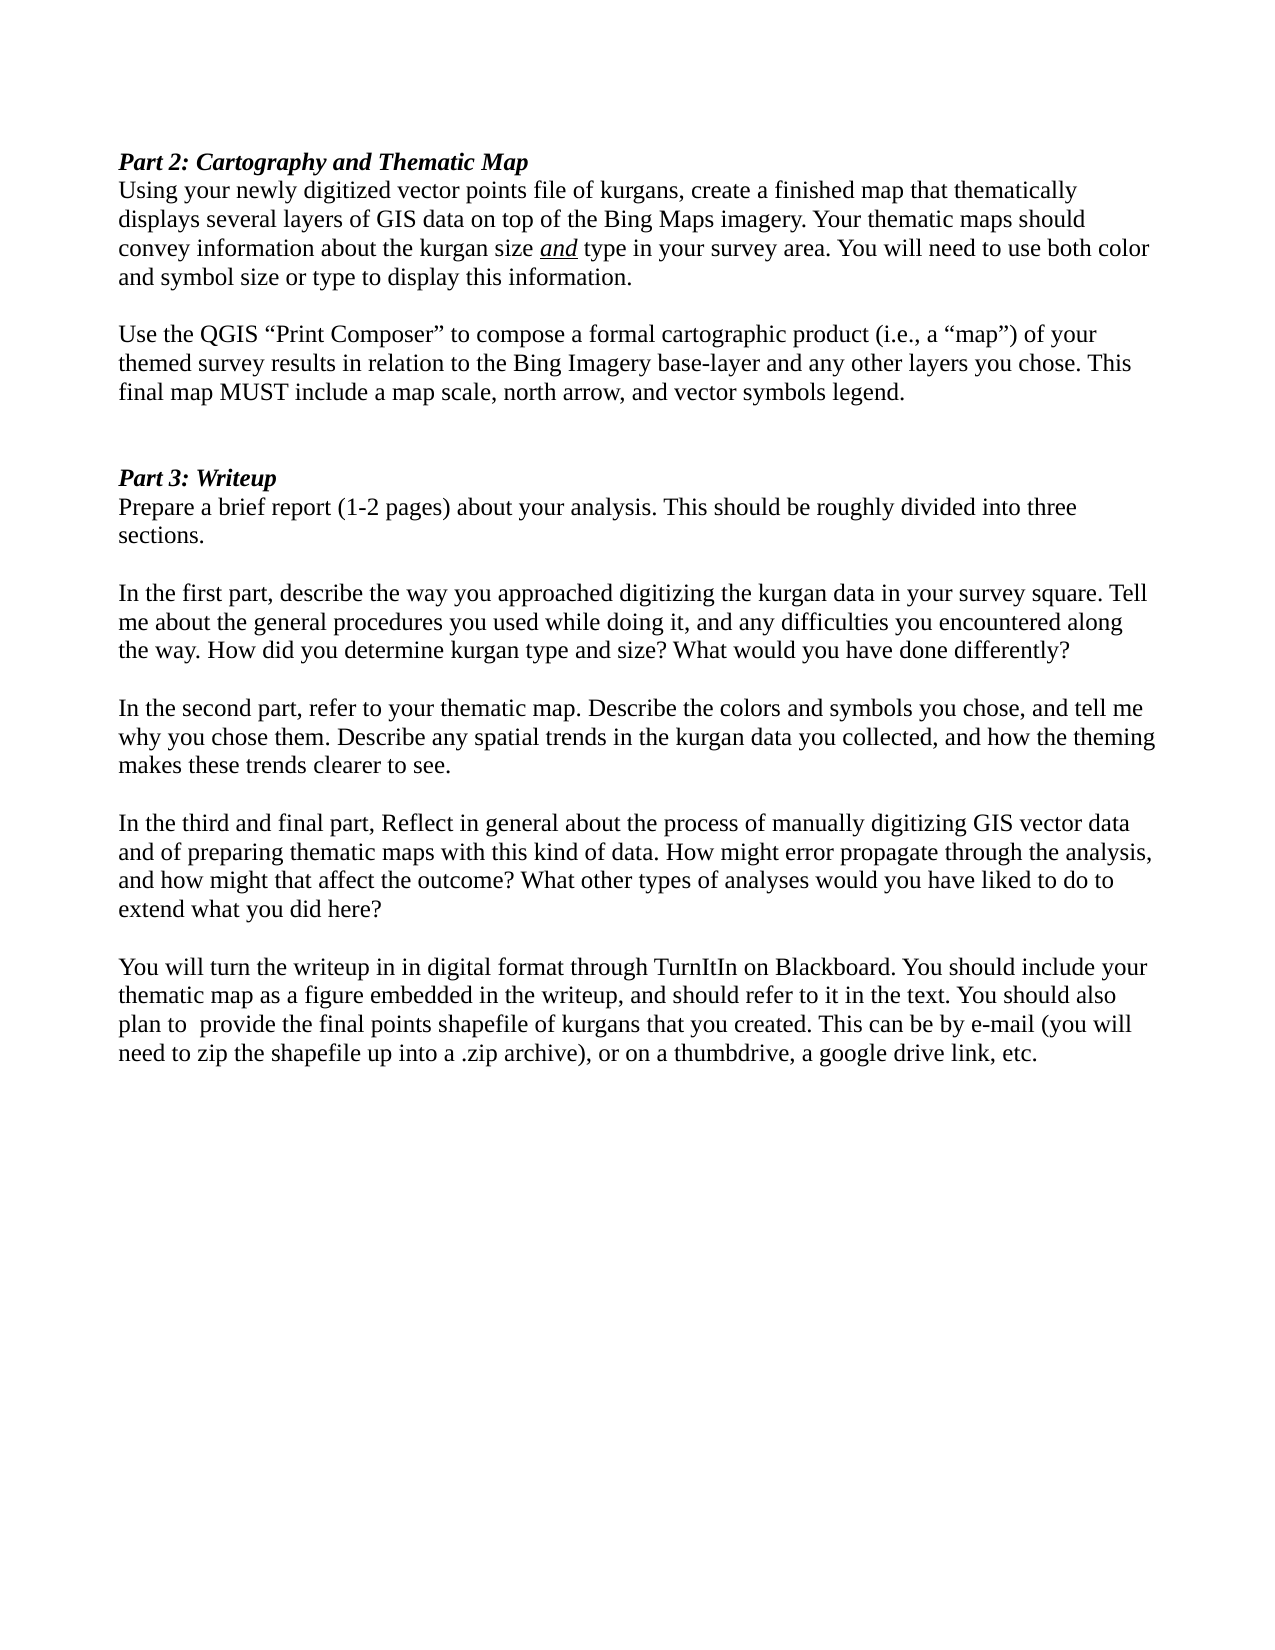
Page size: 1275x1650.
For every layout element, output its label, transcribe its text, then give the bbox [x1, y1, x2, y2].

text In the first part, describe the way you approached digitizing the kurgan data in your survey square. Tell me about the general procedures you used while doing it, and any difficulties you encountered along the way. How did you determine kurgan type and size? What would you have done differently? [118, 578, 1157, 664]
text Use the QGIS “Print Composer” to compose a formal cartographic product (i.e., a “map”) of your themed survey results in relation to the Bing Imagery base-layer and any other layers you chose. This final map MUST include a map scale, north arrow, and vector symbols legend. [118, 319, 1157, 406]
text In the second part, refer to your thematic map. Describe the colors and symbols you chose, and tell me why you chose them. Describe any spatial trends in the kurgan data you collected, and how the theming makes these trends clearer to see. [118, 693, 1157, 779]
text Using your newly digitized vector points file of kurgans, create a finished map that thematically displays several layers of GIS data on top of the Bing Maps imagery. Your thematic maps should convey information about the kurgan size and type in your survey area. You will need to use both color and symbol size or type to display this information. [118, 176, 1157, 291]
text You will turn the writeup in in digital format through TurnItIn on Blackboard. You should include your thematic map as a figure embedded in the writeup, and should refer to it in the text. You should also plan to provide the final points shapefile of kurgans that you created. This can be by e-mail (you will need to zip the shapefile up into a .zip archive), or on a thumbdrive, a google drive link, etc. [118, 952, 1157, 1067]
text In the third and final part, Reflect in general about the process of manually digitizing GIS vector data and of preparing thematic maps with this kind of data. How might error propagate through the analysis, and how might that affect the outcome? What other types of analyses would you have liked to do to extend what you did here? [118, 808, 1157, 923]
text Part 3: Writeup [118, 463, 1157, 492]
text Prepare a brief report (1-2 pages) about your analysis. This should be roughly divided into three sections. [118, 492, 1157, 549]
text Part 2: Cartography and Thematic Map [118, 147, 1157, 176]
